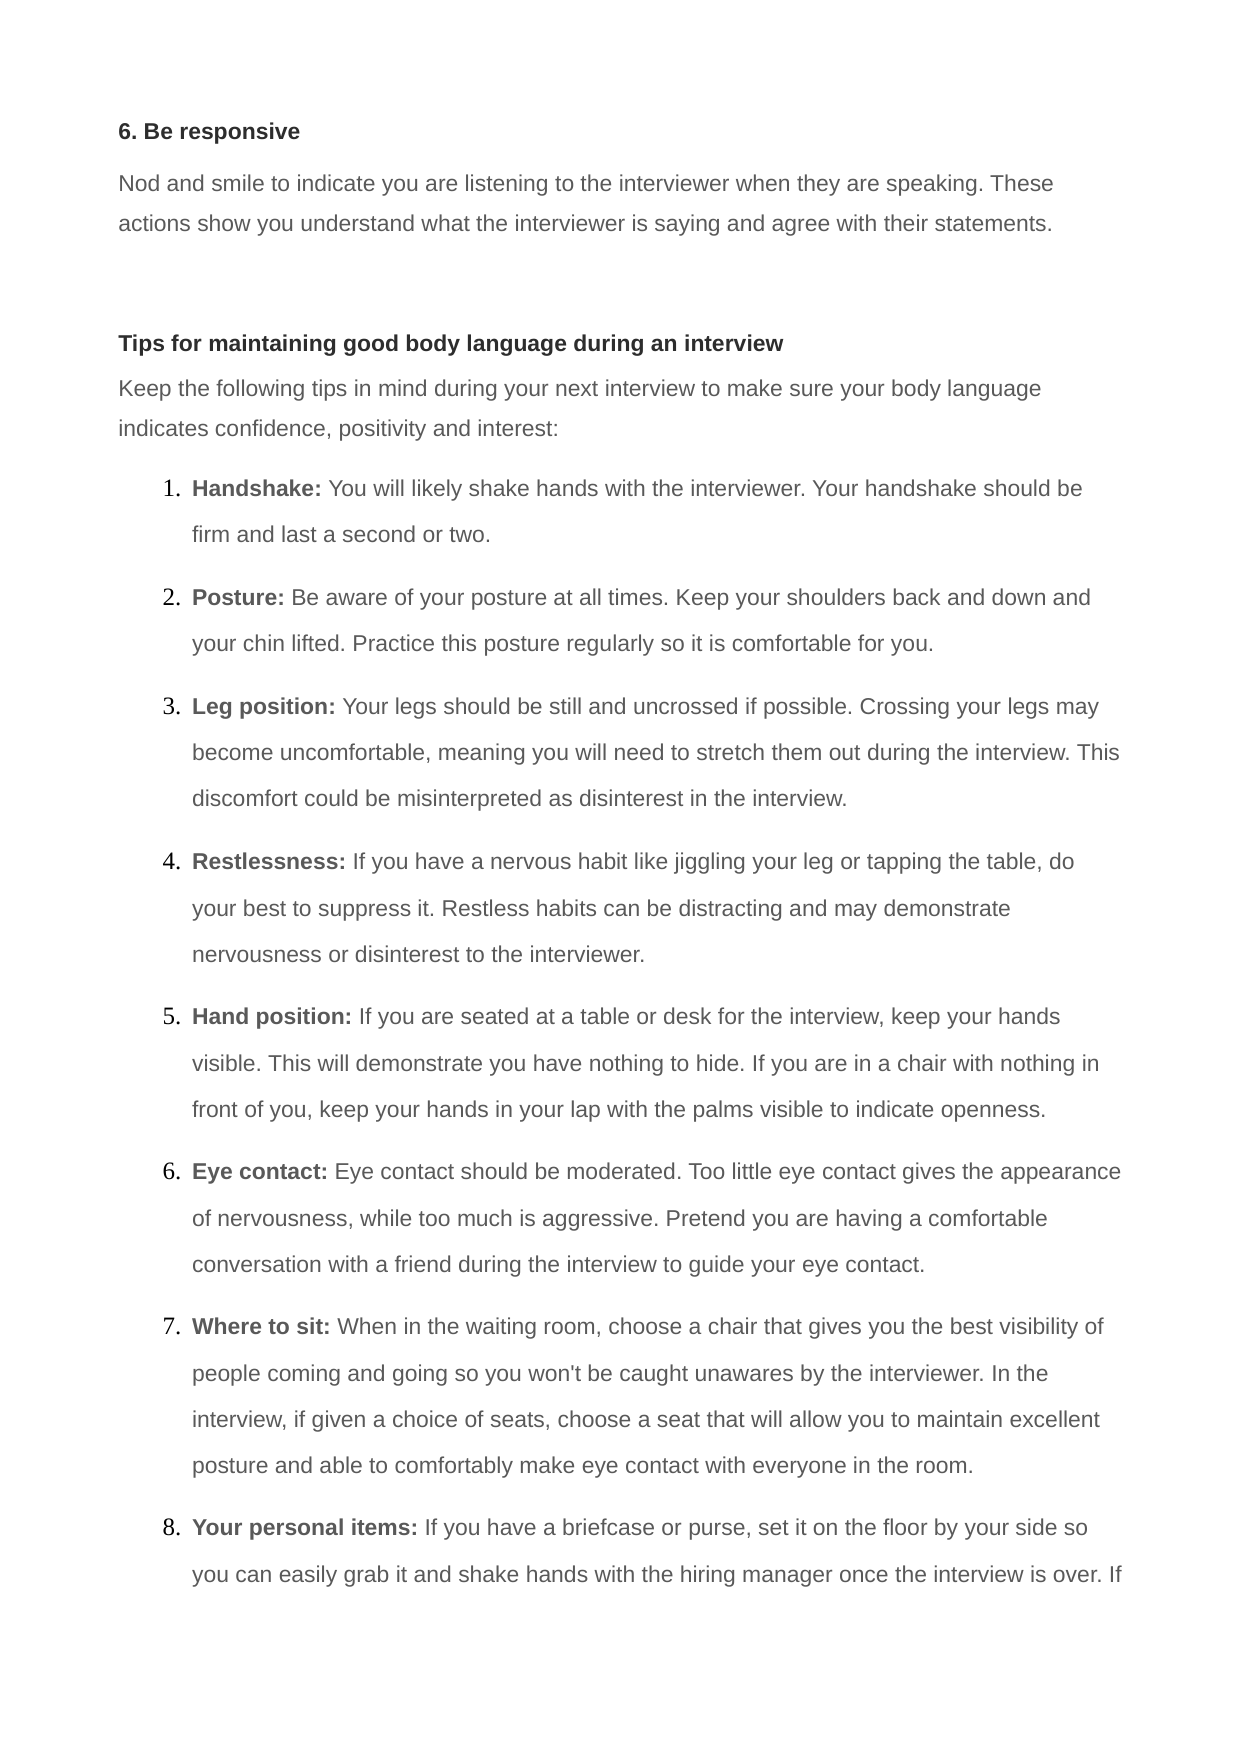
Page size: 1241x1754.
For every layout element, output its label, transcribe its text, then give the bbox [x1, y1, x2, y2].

list Restlessness: If you have a nervous habit like jiggling your leg or tapping the table, do your best to suppress it. Restless habits can be distracting and may demonstrate nervousness or disinterest to the interviewer. [162, 846, 1122, 967]
list Hand position: If you are seated at a table or desk for the interview, keep your hands visible. This will demonstrate you have nothing to hide. If you are in a chair with nothing in front of you, keep your hands in your lap with the palms visible to indicate openness. [162, 1001, 1122, 1122]
text Nod and smile to indicate you are listening to the interviewer when they are speaking. These actions show you understand what the interviewer is saying and agree with their statements. [118, 170, 1122, 236]
list Where to sit: When in the waiting room, choose a chair that gives you the best visibility of people coming and going so you won't be caught unawares by the interviewer. In the interview, if given a choice of seats, choose a seat that will allow you to maintain excellent posture and able to comfortably make eye contact with everyone in the room. [162, 1311, 1122, 1478]
list Eye contact: Eye contact should be moderated. Too little eye contact gives the appearance of nervousness, while too much is aggressive. Pretend you are having a comfortable conversation with a friend during the interview to guide your eye contact. [162, 1156, 1122, 1277]
subtitle Tips for maintaining good body language during an interview [118, 330, 1122, 356]
subtitle 6. Be responsive [118, 118, 1122, 144]
list Leg position: Your legs should be still and uncrossed if possible. Crossing your legs may become uncomfortable, meaning you will need to stretch them out during the interview. This discomfort could be misinterpreted as disinterest in the interview. [162, 691, 1122, 812]
text Keep the following tips in mind during your next interview to make sure your body language indicates confidence, positivity and interest: [118, 375, 1122, 441]
list Handshake: You will likely shake hands with the interviewer. Your handshake should be firm and last a second or two. [162, 473, 1122, 548]
list Posture: Be aware of your posture at all times. Keep your shoulders back and down and your chin lifted. Practice this posture regularly so it is comfortable for you. [162, 582, 1122, 657]
list Your personal items: If you have a briefcase or purse, set it on the floor by your side so you can easily grab it and shake hands with the hiring manager once the interview is over. If [162, 1512, 1122, 1587]
